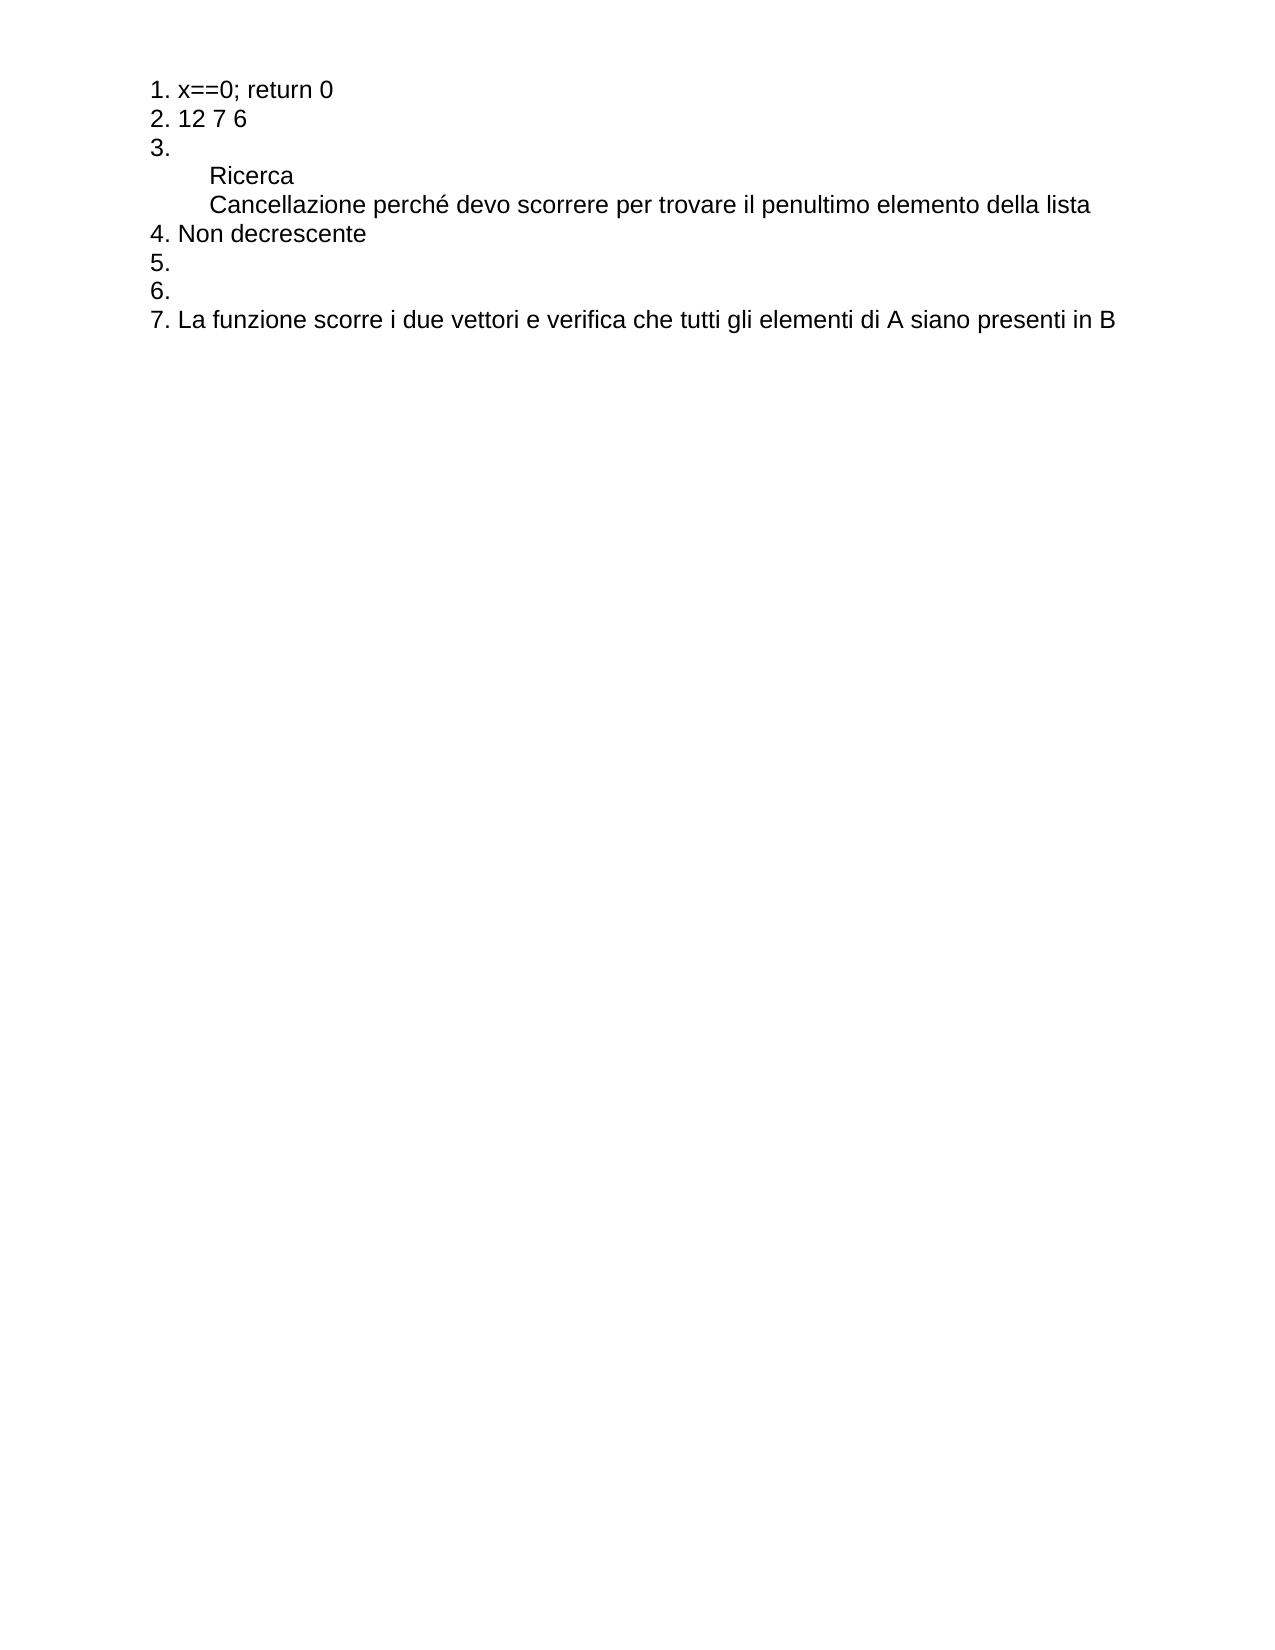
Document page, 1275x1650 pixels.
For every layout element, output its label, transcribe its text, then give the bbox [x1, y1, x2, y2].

text 1. x==0; return 0 [150, 75, 1125, 104]
text 3. [150, 132, 1125, 161]
text 4. Non decrescente [150, 219, 1125, 247]
text 7. La funzione scorre i due vettori e verifica che tutti gli elementi di A siano presenti in B [150, 305, 1125, 334]
text 2. 12 7 6 [150, 104, 1125, 132]
text Cancellazione perché devo scorrere per trovare il penultimo elemento della lista [150, 190, 1125, 219]
text 5. [150, 247, 1125, 276]
text Ricerca [150, 161, 1125, 190]
text 6. [150, 276, 1125, 305]
